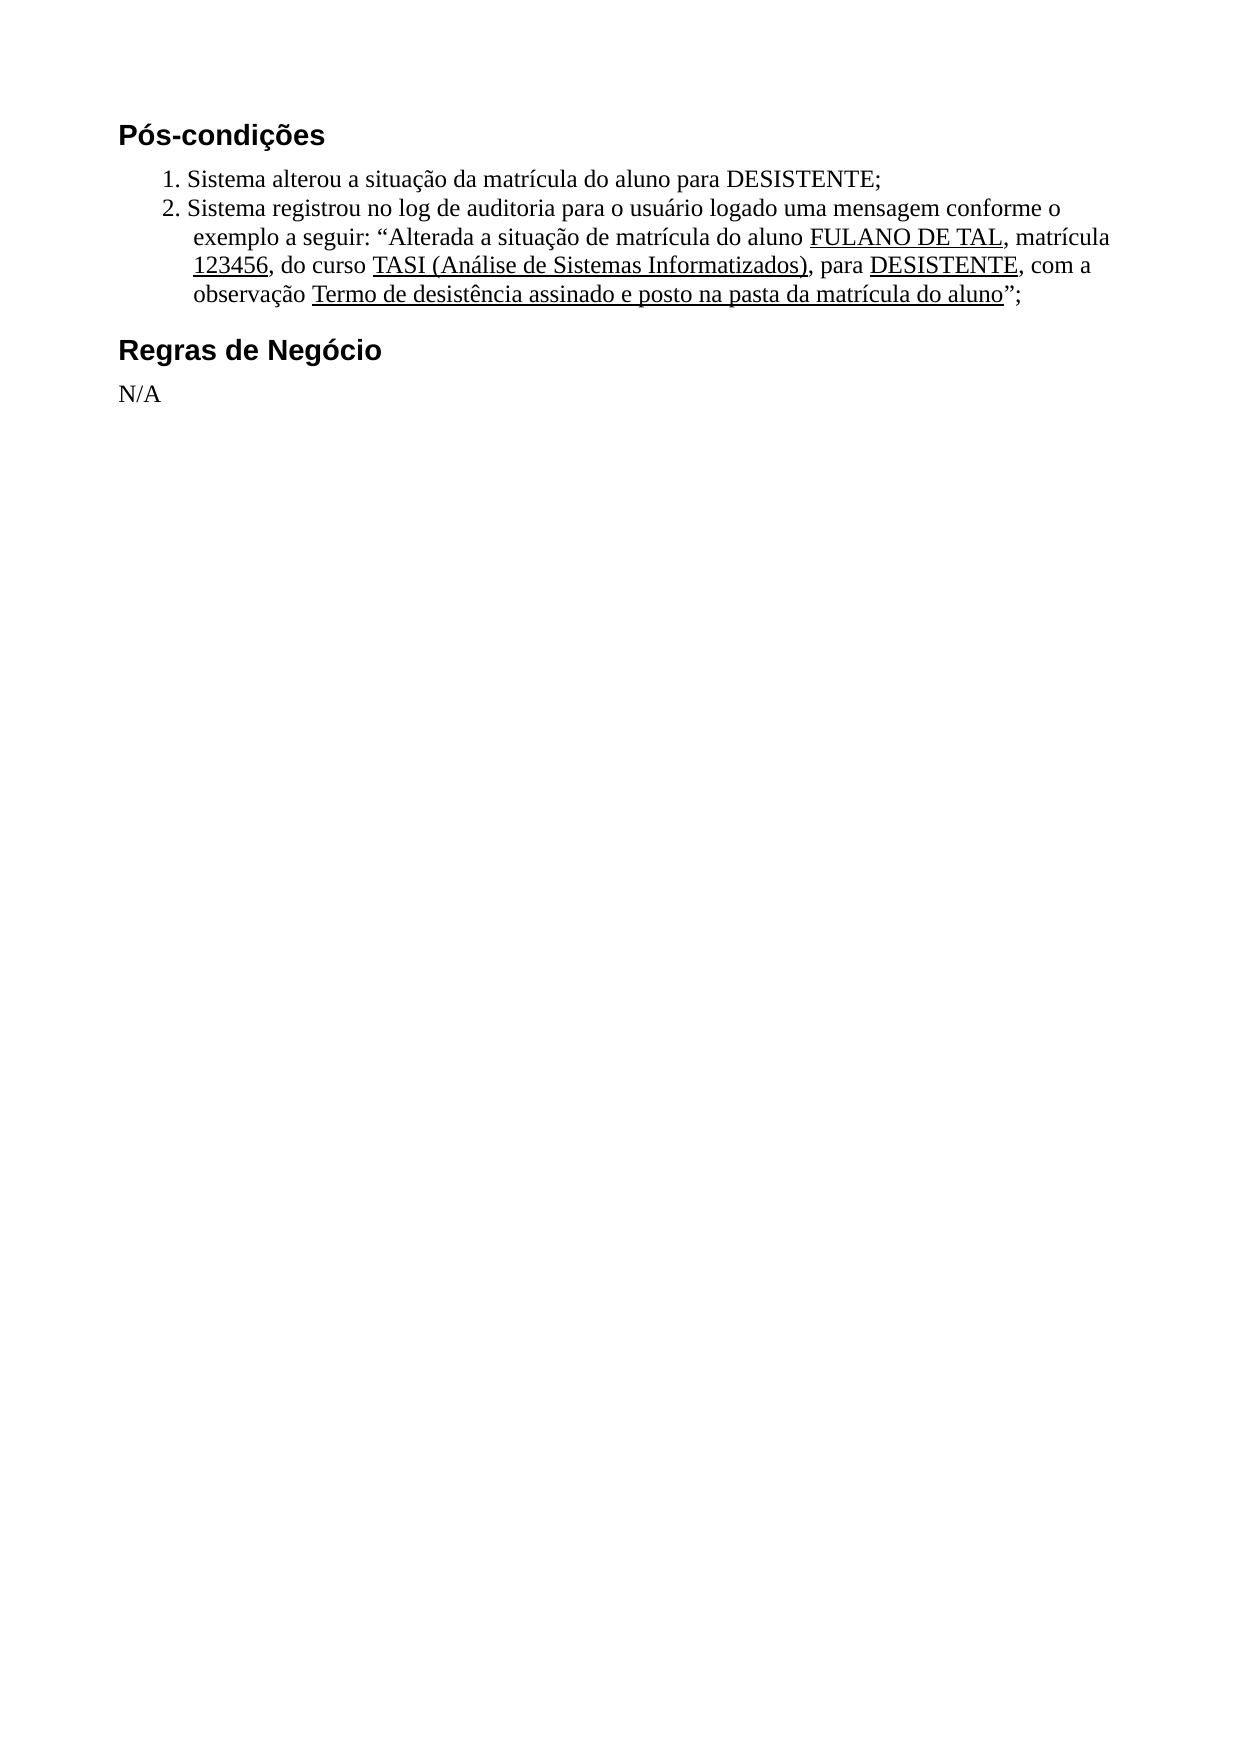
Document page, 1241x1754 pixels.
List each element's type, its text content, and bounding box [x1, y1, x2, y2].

subtitle Regras de Negócio [118, 333, 1122, 366]
list Sistema alterou a situação da matrícula do aluno para DESISTENTE; [156, 164, 1122, 193]
text N/A [118, 379, 1122, 408]
subtitle Pós-condições [118, 118, 1122, 152]
list Sistema registrou no log de auditoria para o usuário logado uma mensagem conforme o exemplo a seguir: “Alterada a situação de matrícula do aluno FULANO DE TAL, matrícula 123456, do curso TASI (Análise de Sistemas Informatizados), para DESISTENTE, com a observação Termo de desistência assinado e posto na pasta da matrícula do aluno”; [156, 193, 1122, 308]
